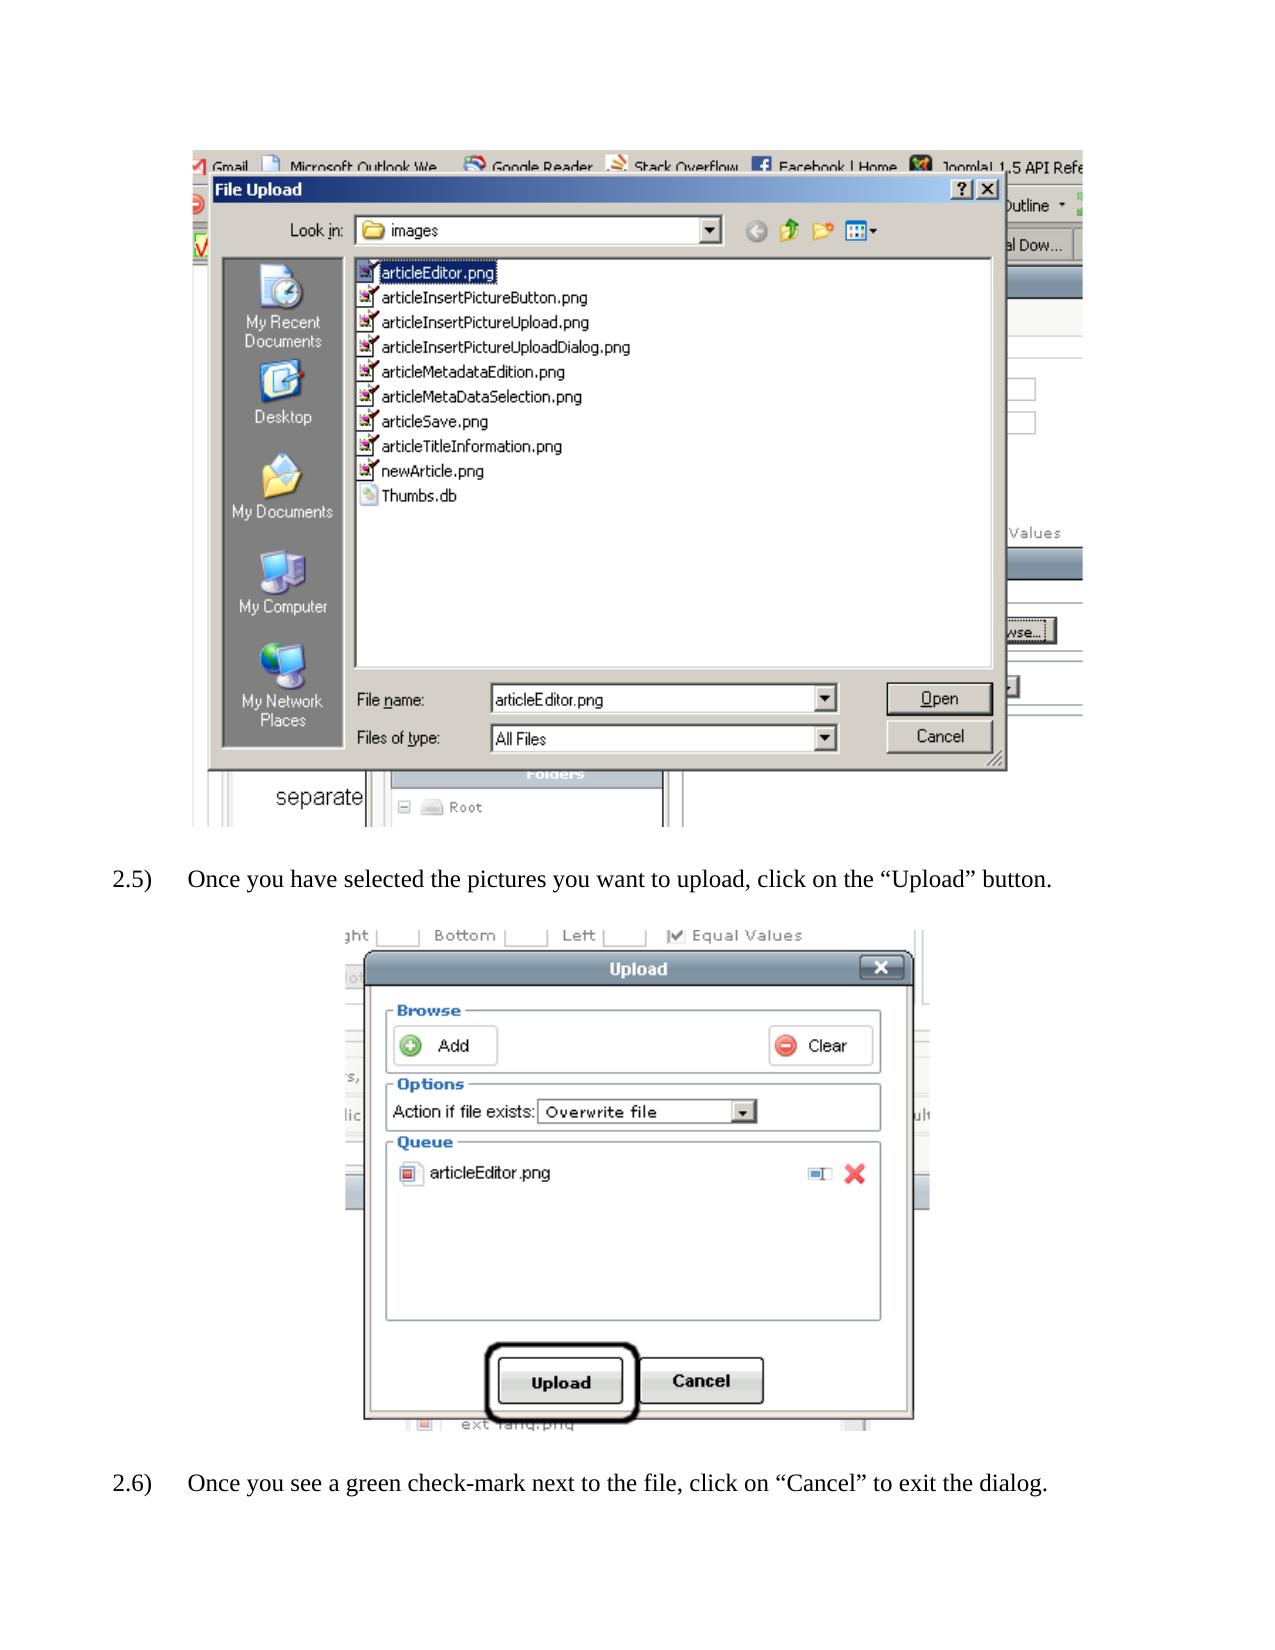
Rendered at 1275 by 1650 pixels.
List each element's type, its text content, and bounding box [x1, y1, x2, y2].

picture [192, 150, 1083, 827]
picture [345, 930, 930, 1431]
list Once you have selected the pictures you want to upload, click on the “Upload” button. [112, 864, 1200, 893]
list Once you see a green check-mark next to the file, click on “Cancel” to exit the dialog. [112, 1468, 1200, 1497]
